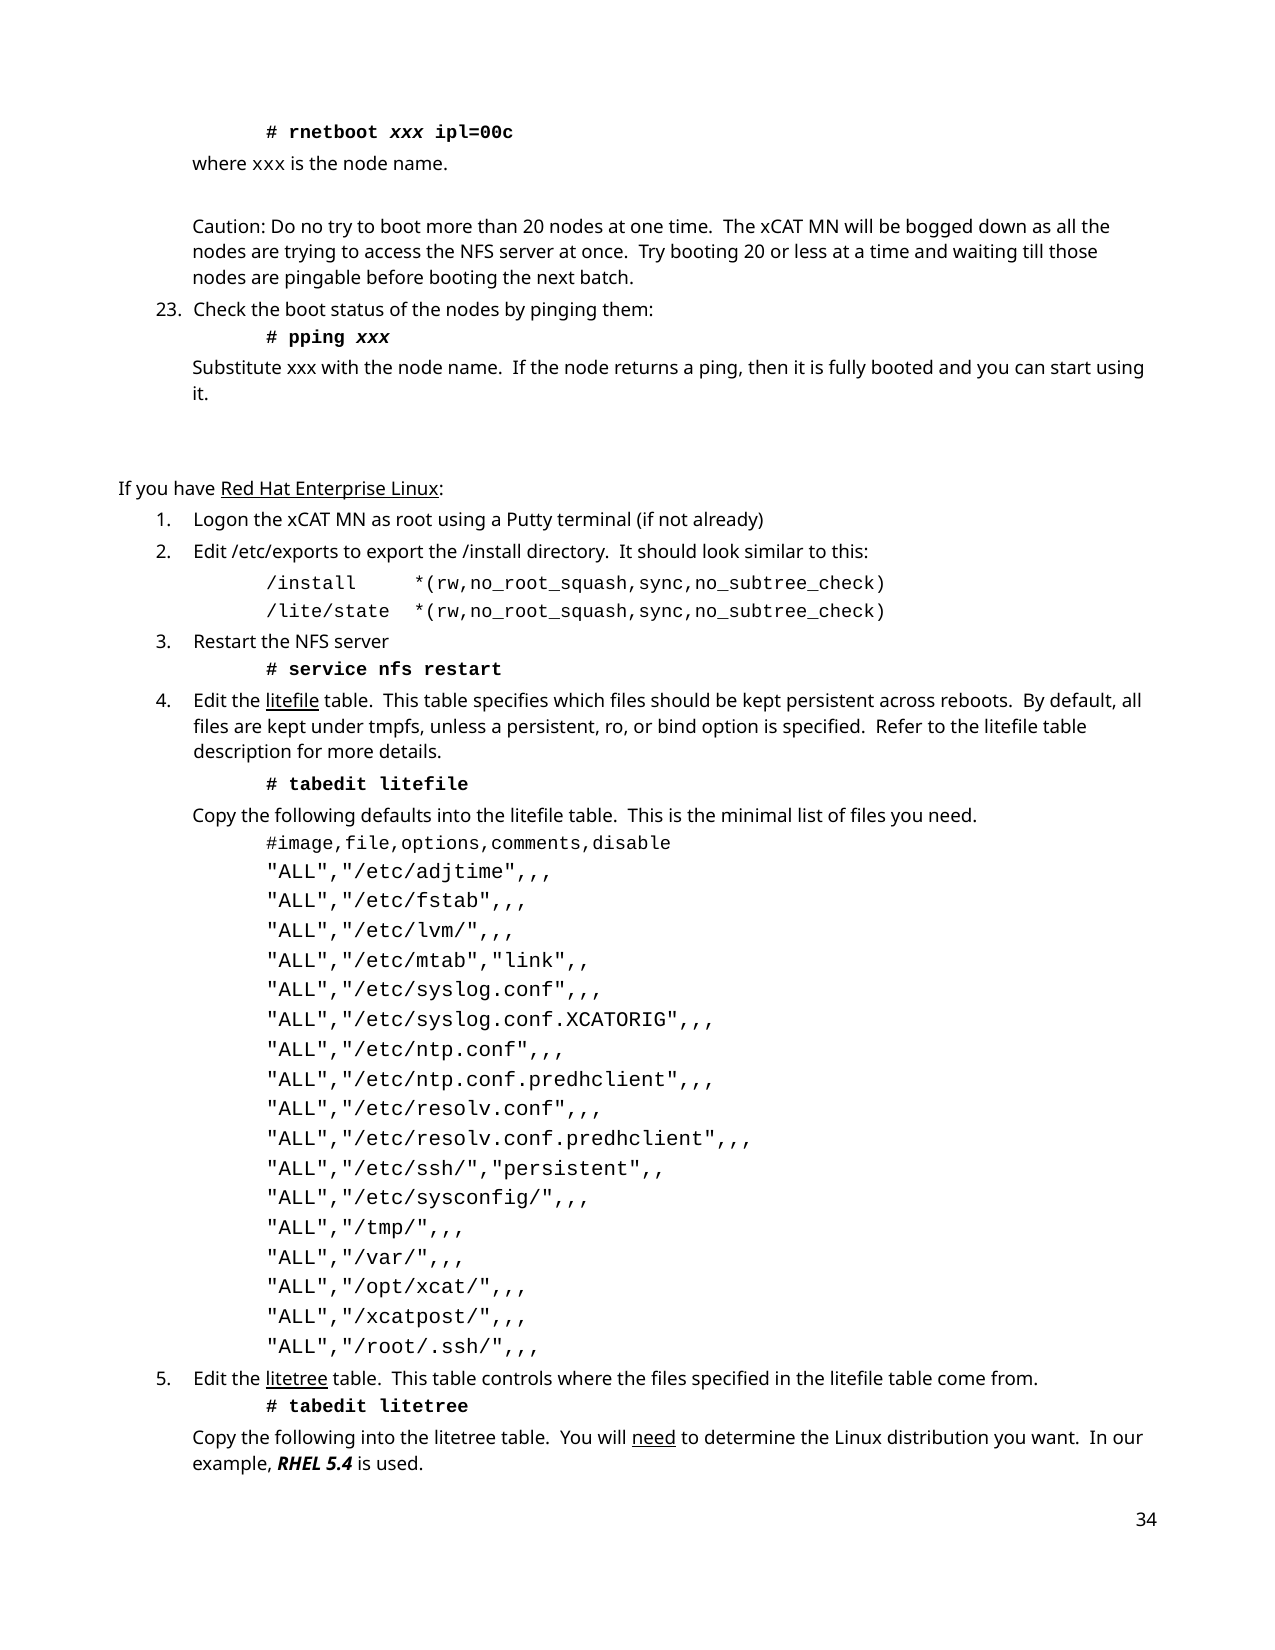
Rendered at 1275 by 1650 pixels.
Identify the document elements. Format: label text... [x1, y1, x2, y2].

list Logon the xCAT MN as root using a Putty terminal (if not already) [156, 506, 1157, 532]
text # tabedit litefile [118, 770, 1157, 796]
text Caution: Do no try to boot more than 20 nodes at one time. The xCAT MN will be bogged down as all the nodes are trying to access the NFS server at once. Try booting 20 or less at a time and waiting till those nodes are pingable before booting the next batch. [192, 213, 1157, 290]
list Check the boot status of the nodes by pinging them: [156, 296, 1157, 321]
list Edit the litetree table. This table controls where the files specified in the litefile table come from. [156, 1365, 1157, 1391]
text "ALL","/etc/syslog.conf.XCATORIG",,, [266, 1009, 1157, 1033]
text #image,file,options,comments,disable [266, 833, 1157, 855]
text "ALL","/etc/ntp.conf.predhclient",,, [266, 1068, 1157, 1092]
text /install *(rw,no_root_squash,sync,no_subtree_check) [118, 569, 1157, 595]
text "ALL","/etc/resolv.conf.predhclient",,, [266, 1128, 1157, 1152]
text Copy the following defaults into the litefile table. This is the minimal list of files you need. [118, 802, 1157, 827]
list Edit /etc/exports to export the /install directory. It should look similar to this: [156, 538, 1157, 563]
text "ALL","/opt/xcat/",,, [266, 1276, 1157, 1300]
text "ALL","/etc/lvm/",,, [266, 920, 1157, 944]
list Edit the litefile table. This table specifies which files should be kept persistent across reboots. By default, all files are kept under tmpfs, unless a persistent, ro, or bind option is specified. Refer to the litefile table description for more details. [156, 687, 1157, 764]
text "ALL","/etc/adjtime",,, [118, 861, 1157, 884]
text "ALL","/tmp/",,, [266, 1217, 1157, 1241]
text # pping xxx [266, 327, 1157, 349]
text "ALL","/etc/resolv.conf",,, [266, 1098, 1157, 1122]
text "ALL","/etc/ssh/","persistent",, [266, 1158, 1157, 1181]
text "ALL","/etc/ntp.conf",,, [266, 1039, 1157, 1062]
text # tabedit litetree [118, 1397, 1157, 1418]
text where xxx is the node name. [192, 150, 1157, 176]
text "ALL","/etc/syslog.conf",,, [266, 979, 1157, 1003]
text # rnetboot xxx ipl=00c [118, 118, 1157, 144]
text If you have Red Hat Enterprise Linux: [118, 475, 1157, 500]
list Restart the NFS server [156, 629, 1157, 654]
text # service nfs restart [118, 660, 1157, 681]
text "ALL","/xcatpost/",,, [266, 1306, 1157, 1330]
text "ALL","/var/",,, [266, 1247, 1157, 1270]
text Copy the following into the litetree table. You will need to determine the Linux distribution you want. In our example, RHEL 5.4 is used. [192, 1424, 1157, 1475]
text "ALL","/etc/mtab","link",, [266, 950, 1157, 973]
text /lite/state *(rw,no_root_squash,sync,no_subtree_check) [118, 601, 1157, 623]
text "ALL","/root/.ssh/",,, [266, 1336, 1157, 1359]
text Substitute xxx with the node name. If the node returns a ping, then it is fully booted and you can start using it. [192, 355, 1157, 406]
text "ALL","/etc/sysconfig/",,, [266, 1187, 1157, 1211]
text "ALL","/etc/fstab",,, [266, 890, 1157, 914]
